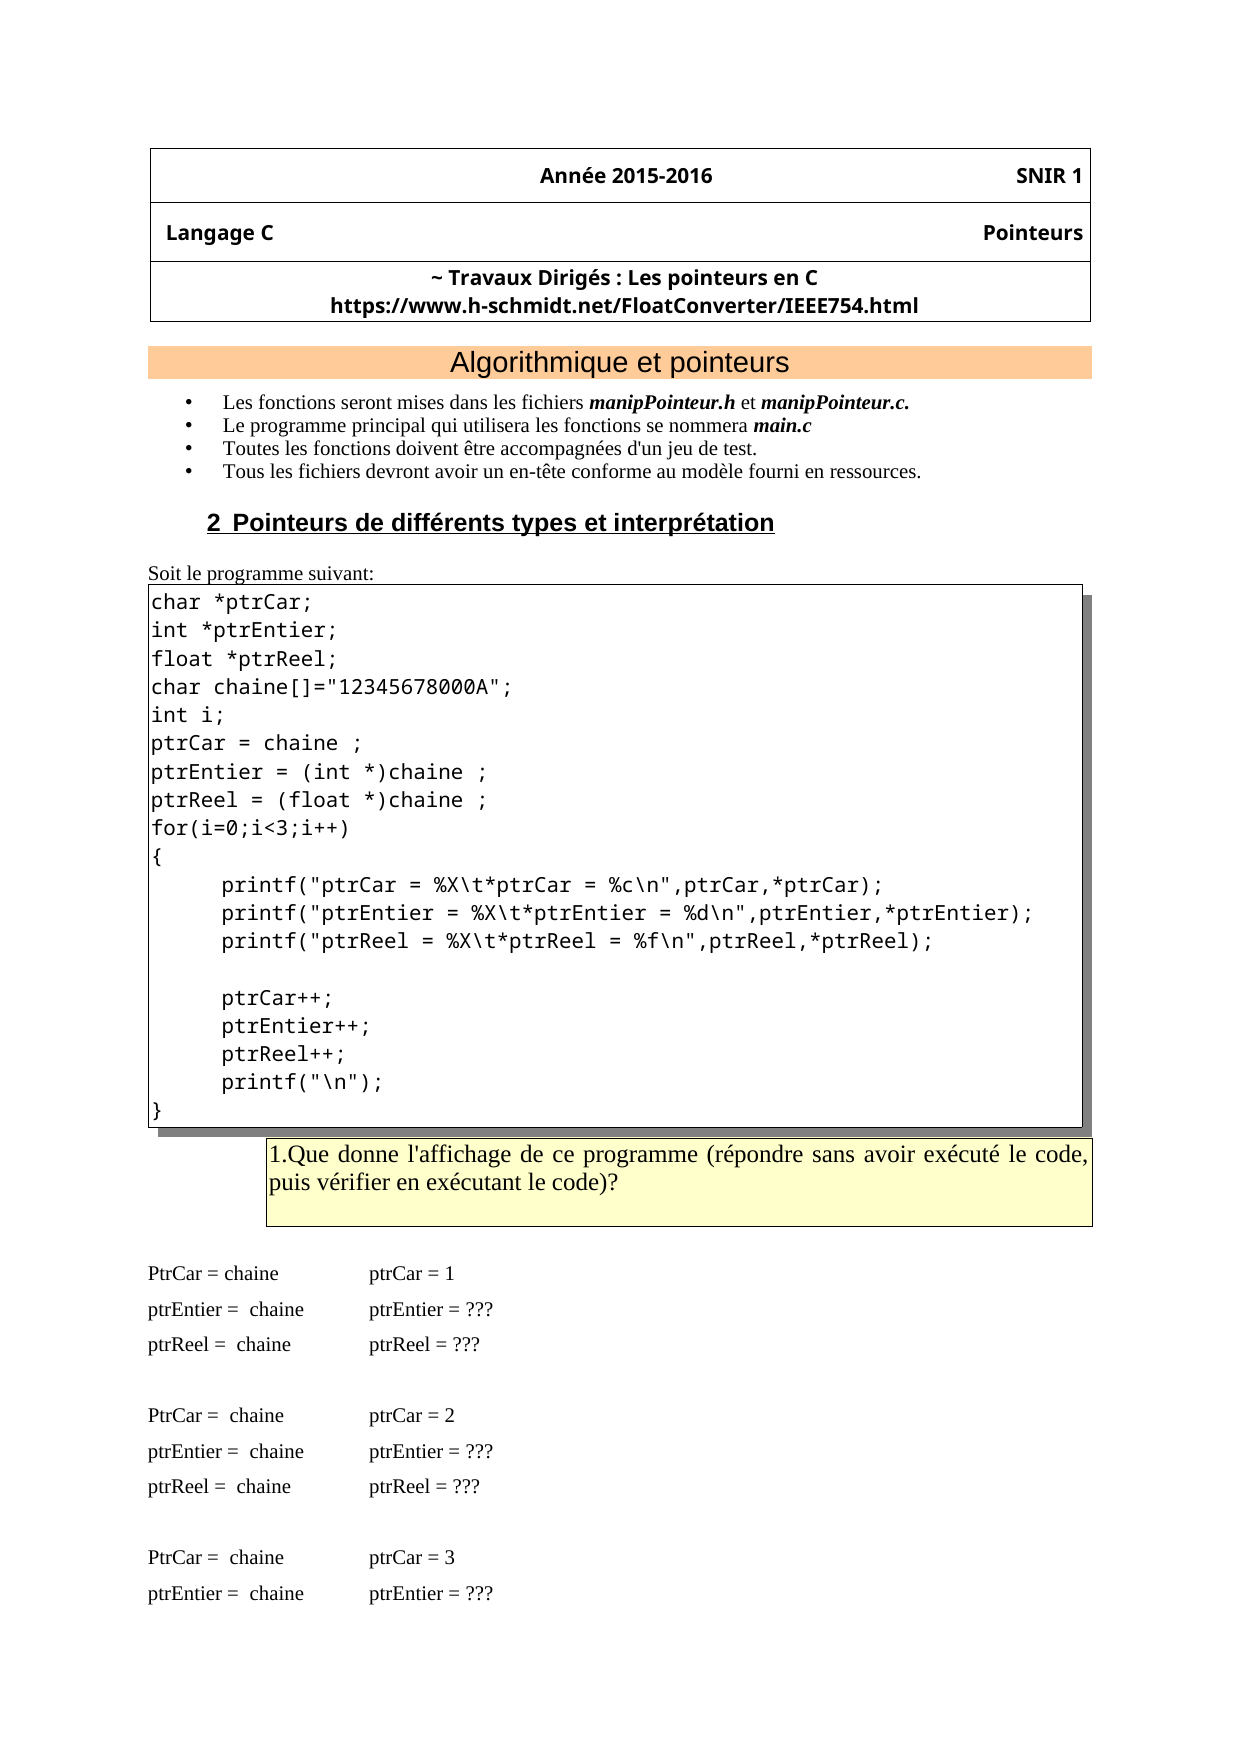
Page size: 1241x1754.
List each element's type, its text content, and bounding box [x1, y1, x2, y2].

text printf("\n"); [149, 1064, 1082, 1092]
text ptrReel = chaine ptrReel = ??? [148, 1333, 1092, 1356]
table_header Année 2015-2016 SNIR 1 [151, 149, 1090, 202]
list Le programme principal qui utilisera les fonctions se nommera main.c [185, 414, 1092, 437]
text } [149, 1092, 1082, 1127]
text int i; [149, 697, 1082, 726]
table_cell ~ Travaux Dirigés : Les pointeurs en C https://www.h-schmidt.net/FloatConverter/IEEE754.html [151, 262, 1090, 321]
text ptrReel = chaine ptrReel = ??? [148, 1475, 1092, 1498]
text char chaine[]="12345678000A"; [149, 669, 1082, 697]
text float *ptrReel; [149, 641, 1082, 669]
table_cell Langage C Pointeurs [151, 203, 1090, 261]
text ptrEntier++; [149, 1008, 1082, 1036]
text ptrReel = (float *)chaine ; [149, 782, 1082, 810]
text ptrCar++; [149, 979, 1082, 1008]
text printf("ptrCar = %X\t*ptrCar = %c\n",ptrCar,*ptrCar); [149, 867, 1082, 895]
text ptrEntier = (int *)chaine ; [149, 754, 1082, 782]
text ptrCar = chaine ; [149, 726, 1082, 754]
text char *ptrCar; [149, 585, 1082, 613]
subtitle Pointeurs de différents types et interprétation [207, 508, 1092, 536]
text ptrEntier = chaine ptrEntier = ??? [148, 1440, 1092, 1463]
text PtrCar = chaine ptrCar = 3 [148, 1546, 1092, 1569]
text PtrCar = chaine ptrCar = 1 [148, 1262, 1092, 1285]
text ptrReel++; [149, 1036, 1082, 1064]
text PtrCar = chaine ptrCar = 2 [148, 1404, 1092, 1427]
text printf("ptrEntier = %X\t*ptrEntier = %d\n",ptrEntier,*ptrEntier); [149, 895, 1082, 923]
subtitle Algorithmique et pointeurs [148, 346, 1092, 379]
text ptrEntier = chaine ptrEntier = ??? [148, 1582, 1092, 1605]
list Tous les fichiers devront avoir un en-tête conforme au modèle fourni en ressources. [185, 460, 1092, 483]
text for(i=0;i<3;i++) [149, 810, 1082, 838]
text int *ptrEntier; [149, 613, 1082, 641]
list Les fonctions seront mises dans les fichiers manipPointeur.h et manipPointeur.c. [185, 391, 1092, 414]
list Toutes les fonctions doivent être accompagnées d'un jeu de test. [185, 437, 1092, 460]
list Que donne l'affichage de ce programme (répondre sans avoir exécuté le code, puis vérifier en exécutant le code)? [267, 1139, 1092, 1193]
text printf("ptrReel = %X\t*ptrReel = %f\n",ptrReel,*ptrReel); [149, 923, 1082, 954]
text ptrEntier = chaine ptrEntier = ??? [148, 1298, 1092, 1321]
text { [149, 838, 1082, 867]
text Soit le programme suivant: [148, 561, 1092, 584]
